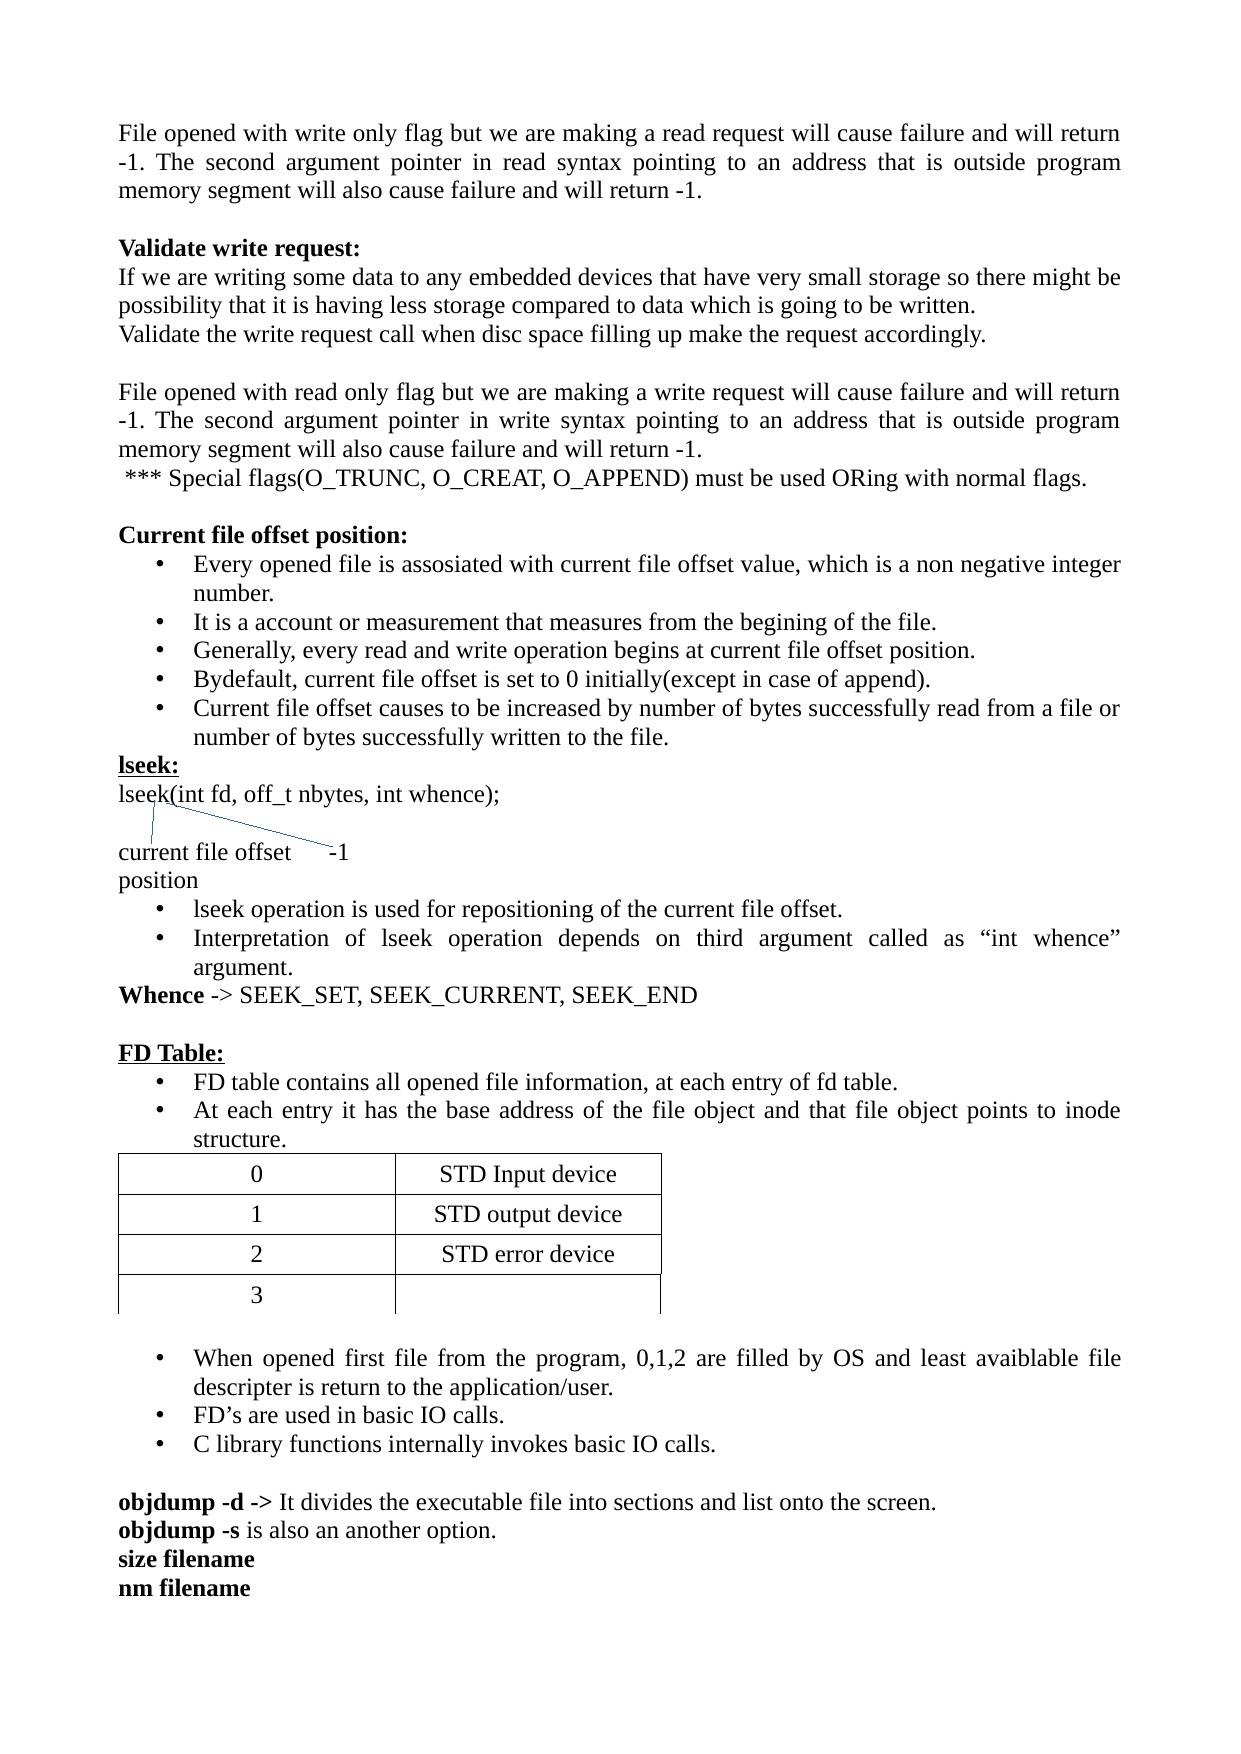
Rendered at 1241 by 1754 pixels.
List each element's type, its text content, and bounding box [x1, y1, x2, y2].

text Validate write request: [118, 233, 1122, 262]
list Every opened file is assosiated with current file offset value, which is a non negative integer number. [156, 549, 1122, 607]
table_cell STD output device [396, 1195, 661, 1234]
text File opened with write only flag but we are making a read request will cause failure and will return -1. The second argument pointer in read syntax pointing to an address that is outside program memory segment will also cause failure and will return -1. [118, 118, 1122, 204]
text Validate the write request call when disc space filling up make the request accordingly. [118, 319, 1122, 348]
list C library functions internally invokes basic IO calls. [156, 1429, 1122, 1458]
list FD table contains all opened file information, at each entry of fd table. [156, 1067, 1122, 1096]
text objdump -d -> It divides the executable file into sections and list onto the screen. [118, 1487, 1122, 1516]
text size filename [118, 1544, 1122, 1573]
list When opened first file from the program, 0,1,2 are filled by OS and least avaiblable file descripter is return to the application/user. [156, 1343, 1122, 1401]
text current file offset -1 [118, 837, 1122, 866]
text If we are writing some data to any embedded devices that have very small storage so there might be possibility that it is having less storage compared to data which is going to be written. [118, 262, 1122, 319]
text *** Special flags(O_TRUNC, O_CREAT, O_APPEND) must be used ORing with normal flags. [118, 463, 1122, 492]
list Bydefault, current file offset is set to 0 initially(except in case of append). [156, 664, 1122, 693]
table_cell 2 [119, 1235, 395, 1274]
list FD’s are used in basic IO calls. [156, 1401, 1122, 1429]
list It is a account or measurement that measures from the begining of the file. [156, 607, 1122, 636]
list Interpretation of lseek operation depends on third argument called as “int whence” argument. [156, 923, 1122, 981]
text lseek(int fd, off_t nbytes, int whence); [118, 779, 1122, 808]
text Current file offset position: [118, 521, 1122, 549]
text objdump -s is also an another option. [118, 1516, 1122, 1544]
table_header 0 [119, 1154, 395, 1193]
table_header STD Input device [396, 1154, 661, 1193]
list Current file offset causes to be increased by number of bytes successfully read from a file or number of bytes successfully written to the file. [156, 693, 1122, 751]
text lseek: [118, 751, 1122, 779]
text nm filename [118, 1573, 1122, 1602]
table_cell 1 [119, 1195, 395, 1234]
table_cell 3 [119, 1275, 395, 1314]
text Whence -> SEEK_SET, SEEK_CURRENT, SEEK_END [118, 981, 1122, 1009]
text File opened with read only flag but we are making a write request will cause failure and will return -1. The second argument pointer in write syntax pointing to an address that is outside program memory segment will also cause failure and will return -1. [118, 377, 1122, 463]
table_cell [396, 1275, 660, 1314]
text FD Table: [118, 1038, 1122, 1067]
text position [118, 866, 1122, 894]
list lseek operation is used for repositioning of the current file offset. [156, 894, 1122, 923]
table_cell STD error device [396, 1235, 661, 1274]
list Generally, every read and write operation begins at current file offset position. [156, 636, 1122, 664]
list At each entry it has the base address of the file object and that file object points to inode structure. [156, 1096, 1122, 1153]
